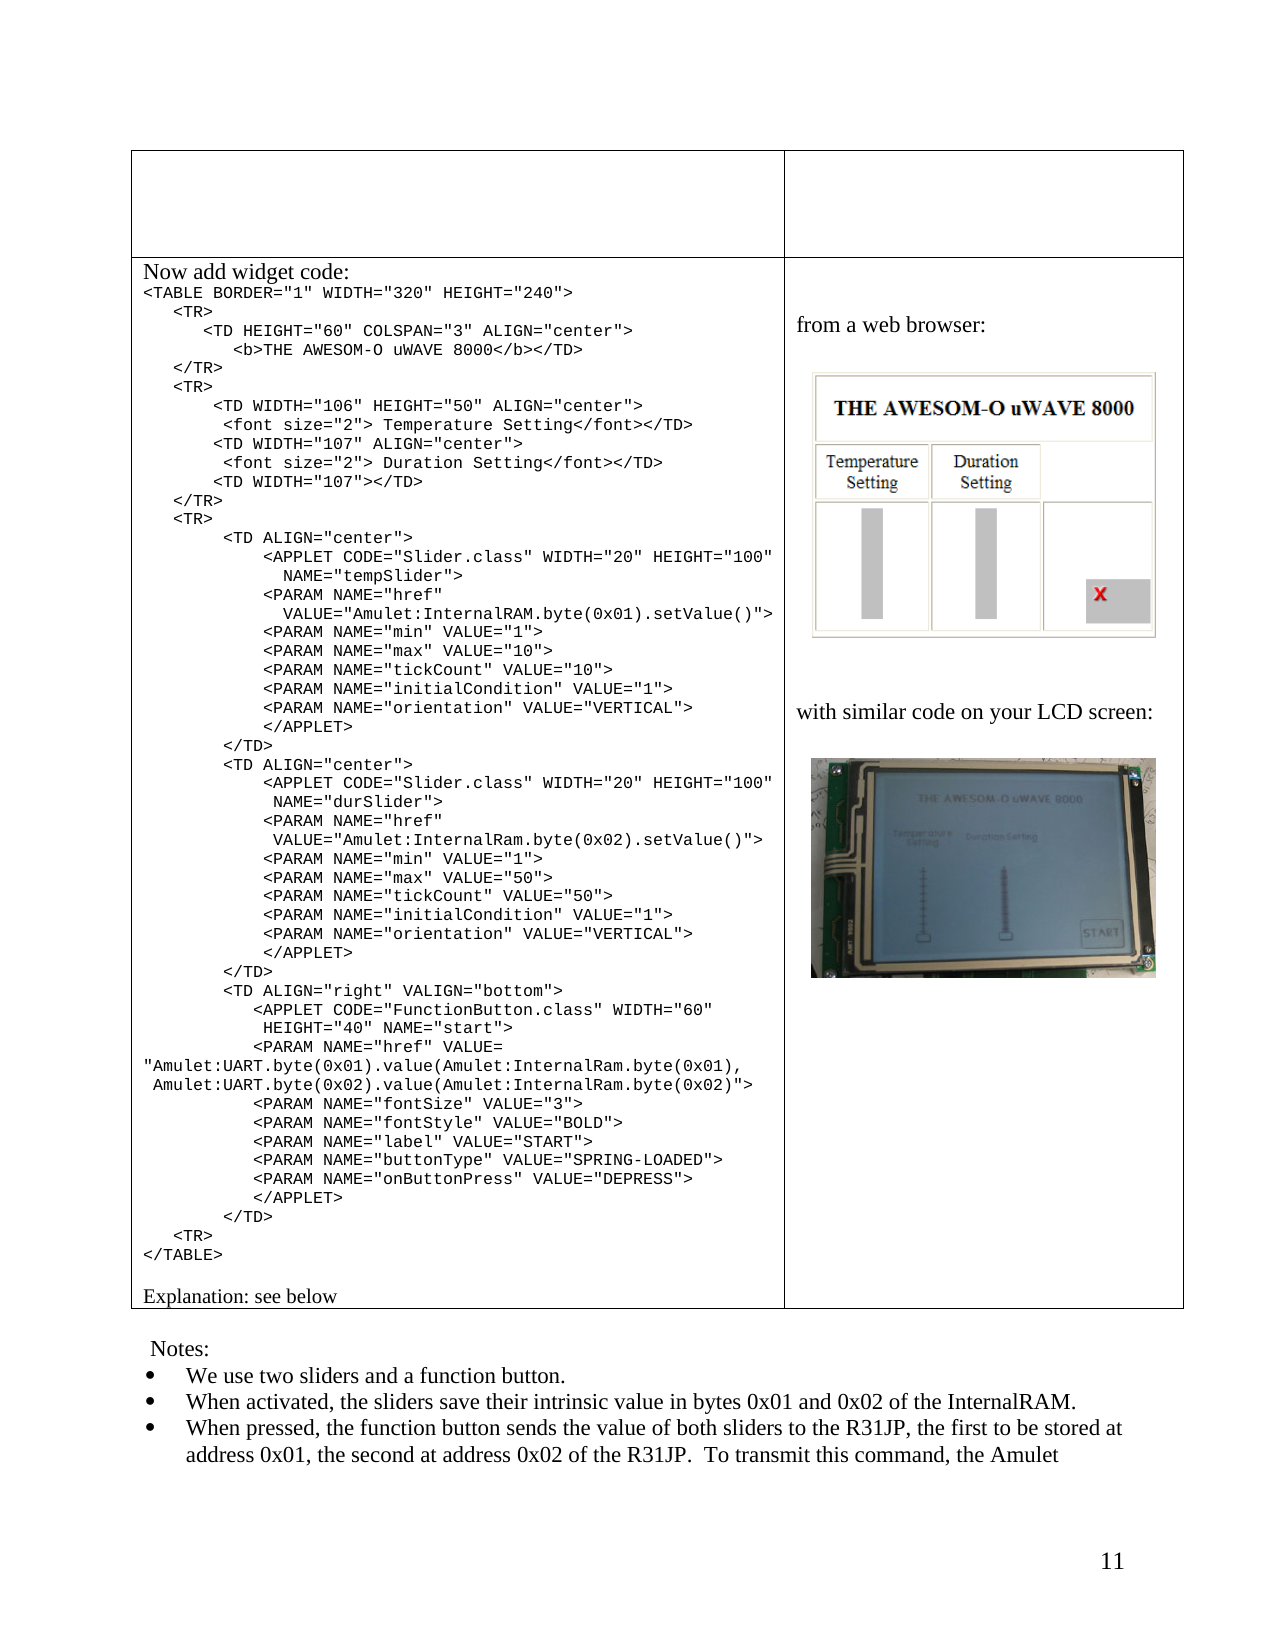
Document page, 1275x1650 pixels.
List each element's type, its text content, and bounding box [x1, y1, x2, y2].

list When activated, the sliders save their intrinsic value in bytes 0x01 and 0x02 of the InternalRAM. [146, 1388, 1125, 1414]
text Notes: [150, 1335, 1125, 1362]
list When pressed, the function button sends the value of both sliders to the R31JP, the first to be stored at address 0x01, the second at address 0x02 of the R31JP. To transmit this command, the Amulet [146, 1414, 1125, 1467]
picture [811, 758, 1156, 978]
table_cell [132, 151, 784, 257]
table_cell [785, 151, 1183, 257]
table_cell Now add widget code: <TABLE BORDER="1" WIDTH="320" HEIGHT="240"> <TR> <TD HEIGHT="60" COLSPAN="3" ALIGN="center"> <b>THE AWESOM-O uWAVE 8000</b></TD> </TR> <TR> <TD WIDTH="106" HEIGHT="50" ALIGN="center"> <font size="2"> Temperature Setting</font></TD> <TD WIDTH="107" ALIGN="center"> <font size="2"> Duration Setting</font></TD> <TD WIDTH="107"></TD> </TR> <TR> <TD ALIGN="center"> <APPLET CODE="Slider.class" WIDTH="20" HEIGHT="100" NAME="tempSlider"> <PARAM NAME="href" VALUE="Amulet:InternalRAM.byte(0x01).setValue()"> <PARAM NAME="min" VALUE="1"> <PARAM NAME="max" VALUE="10"> <PARAM NAME="tickCount" VALUE="10"> <PARAM NAME="initialCondition" VALUE="1"> <PARAM NAME="orientation" VALUE="VERTICAL"> </APPLET> </TD> <TD ALIGN="center"> <APPLET CODE="Slider.class" WIDTH="20" HEIGHT="100" NAME="durSlider"> <PARAM NAME="href" VALUE="Amulet:InternalRam.byte(0x02).setValue()"> <PARAM NAME="min" VALUE="1"> <PARAM NAME="max" VALUE="50"> <PARAM NAME="tickCount" VALUE="50"> <PARAM NAME="initialCondition" VALUE="1"> <PARAM NAME="orientation" VALUE="VERTICAL"> </APPLET> </TD> <TD ALIGN="right" VALIGN="bottom"> <APPLET CODE="FunctionButton.class" WIDTH="60" HEIGHT="40" NAME="start"> <PARAM NAME="href" VALUE= "Amulet:UART.byte(0x01).value(Amulet:InternalRam.byte(0x01), Amulet:UART.byte(0x02).value(Amulet:InternalRam.byte(0x02)"> <PARAM NAME="fontSize" VALUE="3"> <PARAM NAME="fontStyle" VALUE="BOLD"> <PARAM NAME="label" VALUE="START"> <PARAM NAME="buttonType" VALUE="SPRING-LOADED"> <PARAM NAME="onButtonPress" VALUE="DEPRESS"> </APPLET> </TD> <TR> </TABLE> Explanation: see below [132, 258, 784, 1308]
list We use two sliders and a function button. [146, 1362, 1125, 1388]
table_cell from a web browser: with similar code on your LCD screen: [785, 258, 1183, 1308]
